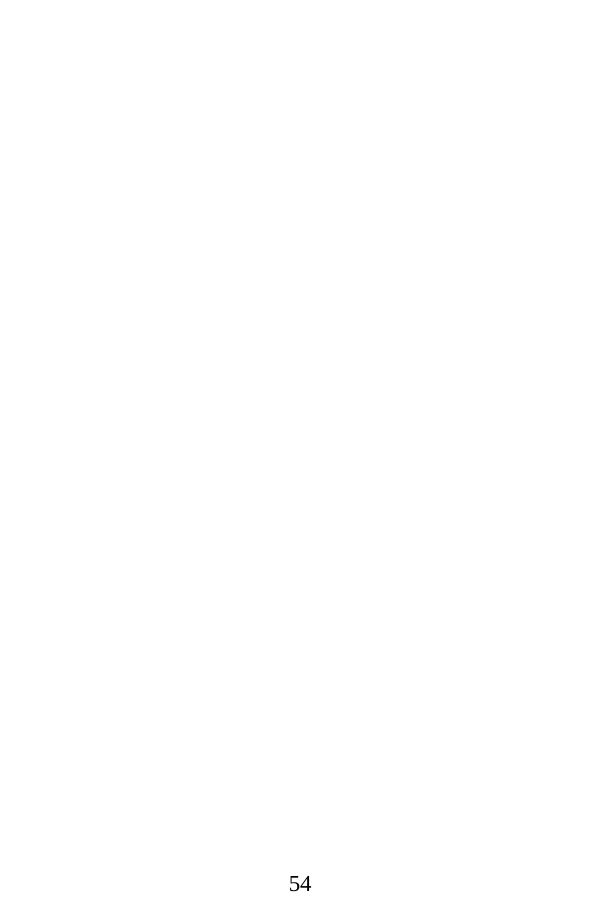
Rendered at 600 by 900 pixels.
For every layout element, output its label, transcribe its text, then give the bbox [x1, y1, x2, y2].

text I drove to Hendersonville, parked in front of Mast General, watched a couple mini episodes of Sixty Somethings, went and sat at an outdoor table in my too-short shirt. I greeted Hannah and we shared popcorn/beverages, parked her car in a lot, drove to Mudpuppies, where we shared a basket of loaded fries. She drank a cider and I had a hazy Trail Pass. [37, 106, 562, 287]
text I looked at my phone in the green room, played a fine set with Charlie and Ryan, sat in the green room during break, played a slightly more fun set, rode with Ryan to Meyers. I was tired, laid in bed, soon turned out the lights. My new roommate was chattering a lot, possibly on the phone, but I think it lulled me to sleep. [37, 287, 562, 446]
text I looked for the cats, found them cuddling in the kitchen cabinets, opened my baby Coke, drove up to Meyers, transcribed journal.341 [37, 37, 562, 106]
